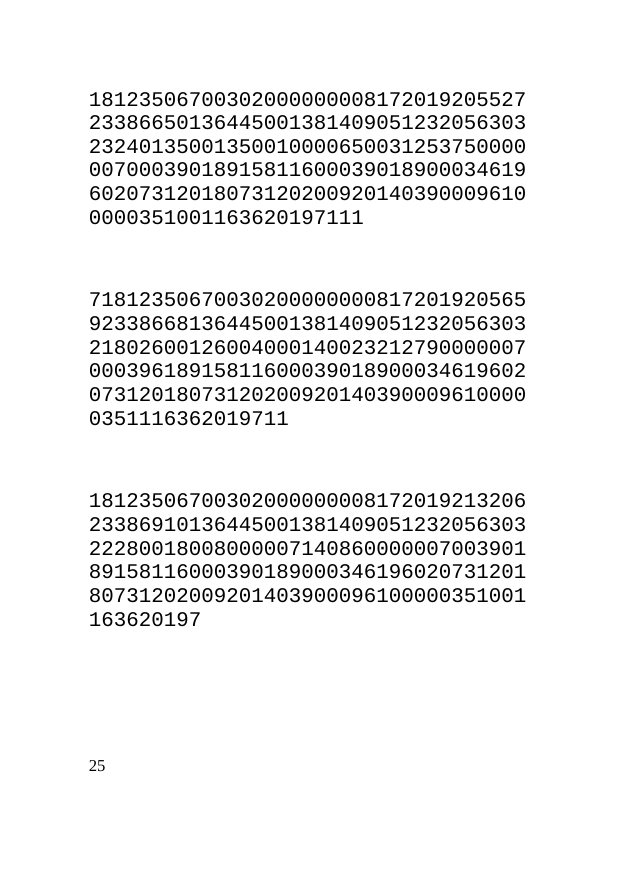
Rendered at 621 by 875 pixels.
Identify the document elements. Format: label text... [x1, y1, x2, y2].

text 18123506700302000000008172019205527233866501364450013814090512320563032324013500135001000065003125375000000700039018915811600039018900034619602073120180731202009201403900096100000351001163620197111 [88, 88, 532, 230]
text 71812350670030200000000817201920565923386681364450013814090512320563032180260012600400014002321279000000700039618915811600039018900034619602073120180731202009201403900096100000351116362019711 [88, 289, 532, 431]
text 1812350670030200000000817201921320623386910136445001381409051232056303222800180080000071408600000070039018915811600039018900034619602073120180731202009201403900096100000351001163620197 [88, 490, 532, 632]
